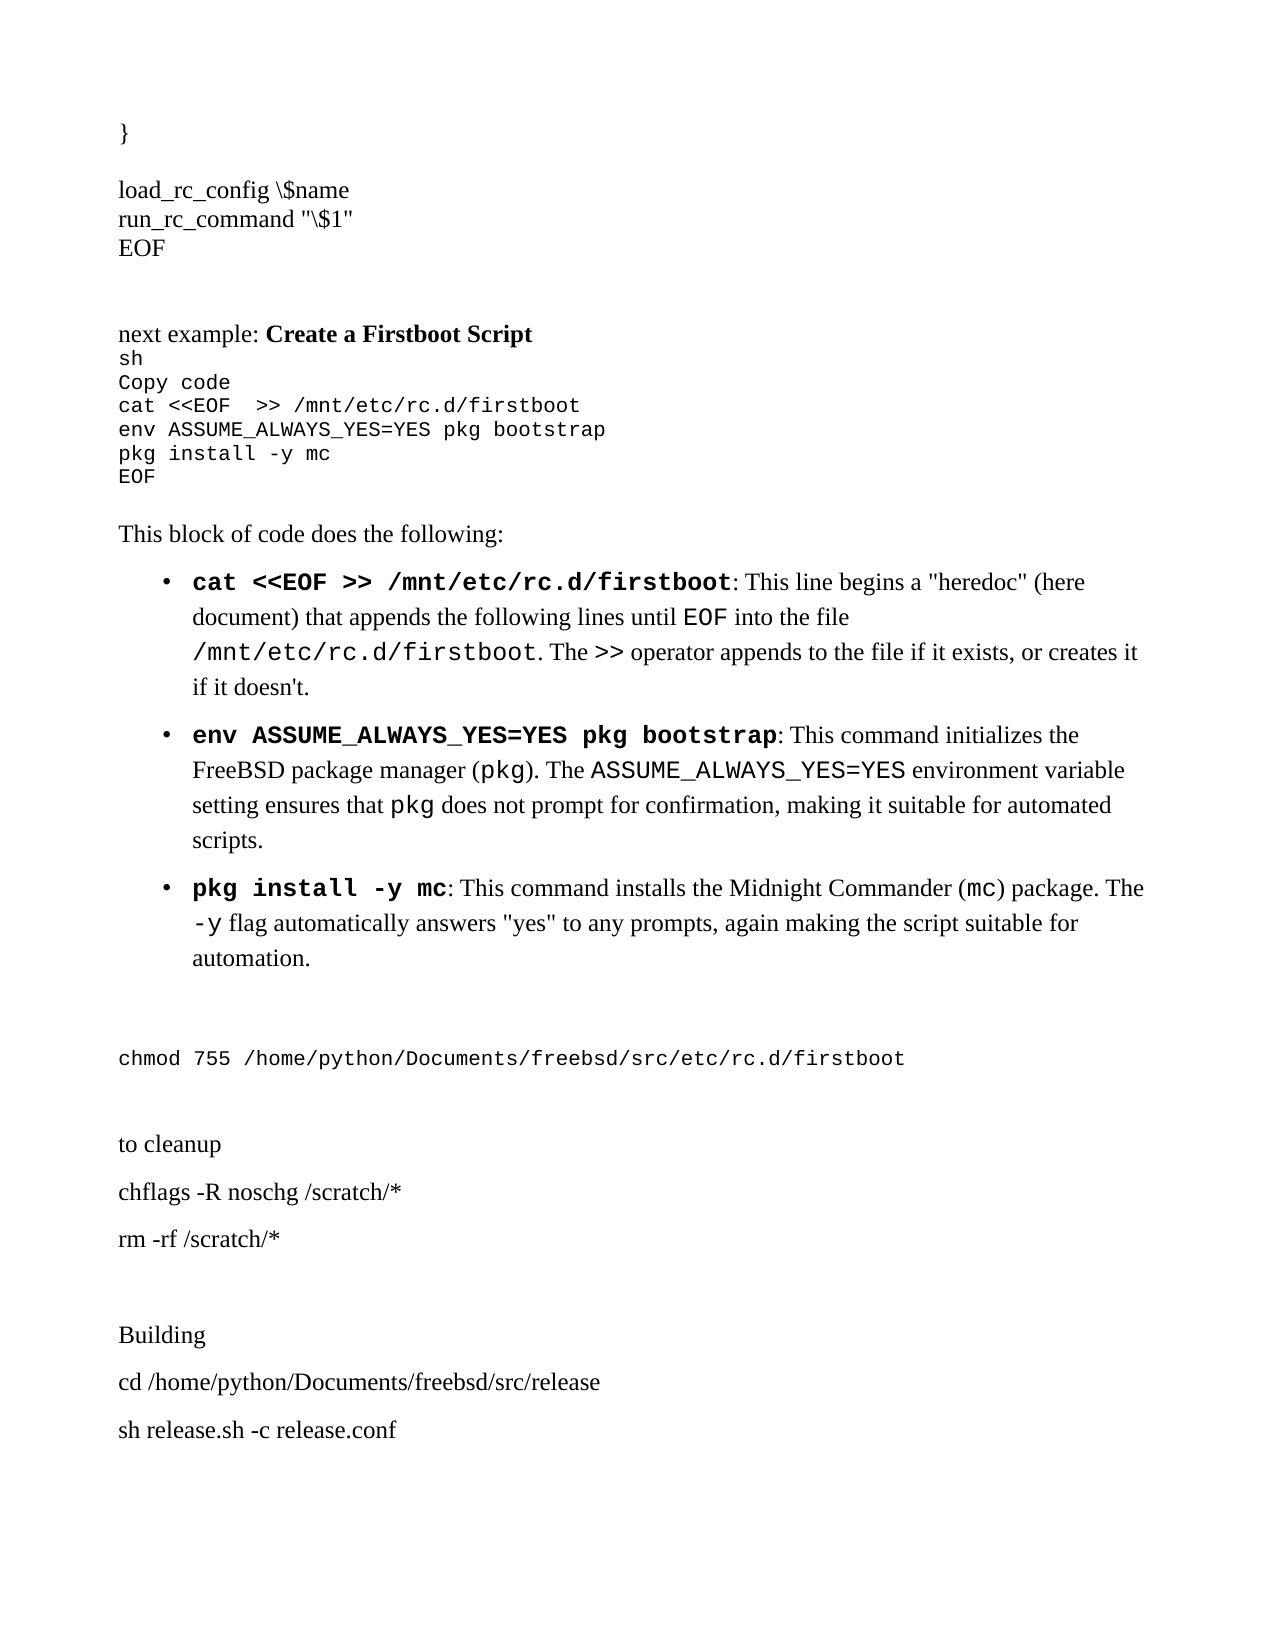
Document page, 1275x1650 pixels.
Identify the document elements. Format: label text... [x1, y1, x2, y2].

text to cleanup [118, 1129, 1157, 1158]
text load_rc_config \$name [118, 176, 1157, 204]
text chmod 755 /home/python/Documents/freebsd/src/etc/rc.d/firstboot [118, 1048, 1157, 1072]
text env ASSUME_ALWAYS_YES=YES pkg bootstrap [118, 419, 1157, 443]
text sh release.sh -c release.conf [118, 1415, 1157, 1444]
text next example: Create a Firstboot Script [118, 319, 1157, 348]
text run_rc_command "\$1" [118, 204, 1157, 233]
text EOF [118, 233, 1157, 262]
text This block of code does the following: [118, 519, 1157, 548]
text pkg install -y mc [118, 443, 1157, 466]
text sh [118, 348, 1157, 372]
text chflags -R noschg /scratch/* [118, 1177, 1157, 1206]
text } [118, 118, 1157, 147]
list env ASSUME_ALWAYS_YES=YES pkg bootstrap: This command initializes the FreeBSD package manager (pkg). The ASSUME_ALWAYS_YES=YES environment variable setting ensures that pkg does not prompt for confirmation, making it suitable for automated scripts. [162, 720, 1157, 854]
list cat <<EOF >> /mnt/etc/rc.d/firstboot: This line begins a "heredoc" (here document) that appends the following lines until EOF into the file /mnt/etc/rc.d/firstboot. The >> operator appends to the file if it exists, or creates it if it doesn't. [162, 567, 1157, 701]
text Building [118, 1320, 1157, 1348]
text Copy code [118, 372, 1157, 395]
text EOF [118, 466, 1157, 490]
list pkg install -y mc: This command installs the Midnight Commander (mc) package. The -y flag automatically answers "yes" to any prompts, again making the script suitable for automation. [162, 873, 1157, 972]
text cat <<EOF >> /mnt/etc/rc.d/firstboot [118, 395, 1157, 419]
text cd /home/python/Documents/freebsd/src/release [118, 1367, 1157, 1396]
text rm -rf /scratch/* [118, 1224, 1157, 1253]
